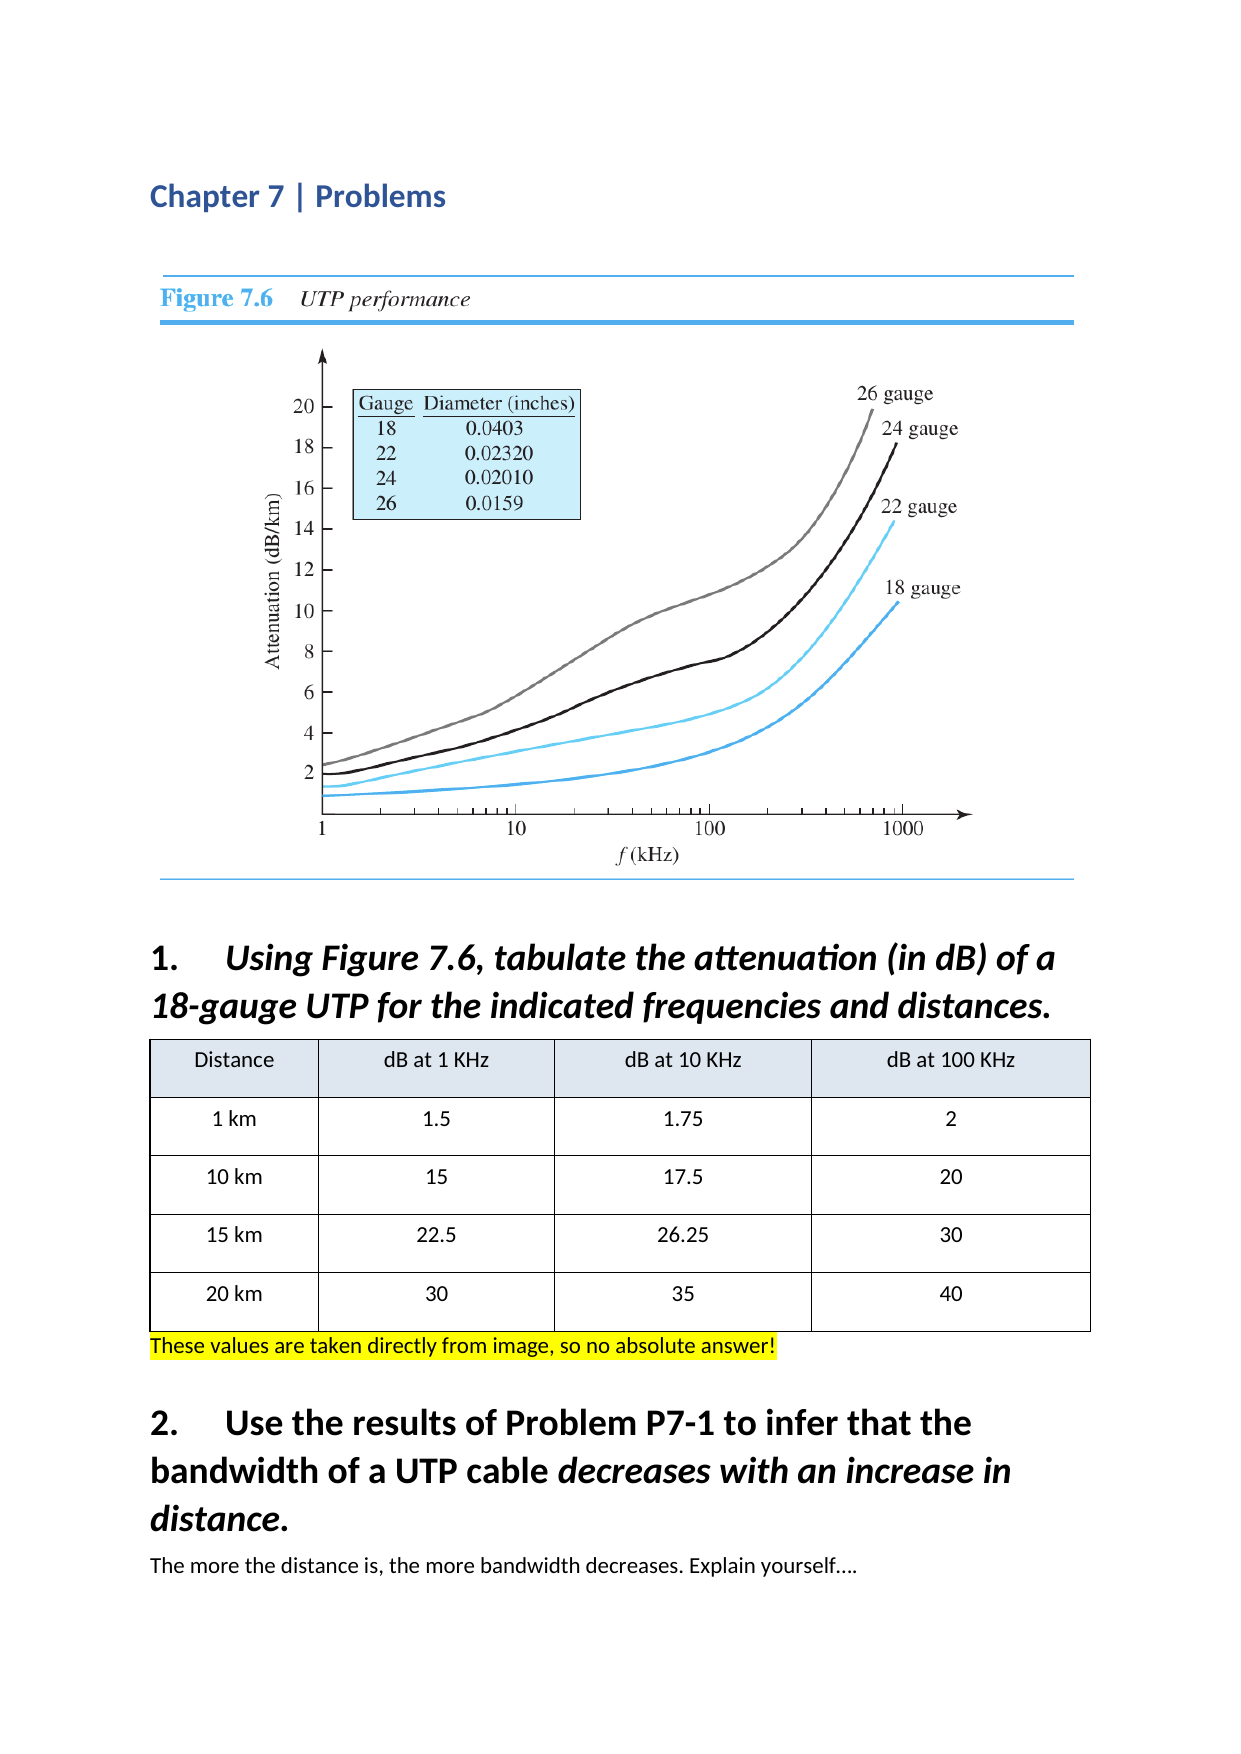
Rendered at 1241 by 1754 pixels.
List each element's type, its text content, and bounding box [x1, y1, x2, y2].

table_cell 35 [555, 1273, 811, 1331]
table_cell 30 [319, 1273, 554, 1331]
table_cell 30 [812, 1215, 1090, 1272]
table_cell 1 km [151, 1098, 318, 1155]
table_cell 1.5 [319, 1098, 554, 1155]
subtitle [150, 255, 1090, 266]
table_cell 26.25 [555, 1215, 811, 1272]
subtitle Chapter 7 | Problems [150, 175, 1090, 216]
table_header Distance [151, 1040, 318, 1097]
table_header dB at 100 KHz [812, 1040, 1090, 1097]
table_cell 1.75 [555, 1098, 811, 1155]
table_cell 15 km [151, 1215, 318, 1272]
table_cell 20 [812, 1156, 1090, 1214]
text These values are taken directly from image, so no absolute answer! [150, 1332, 1090, 1360]
table_cell 22.5 [319, 1215, 554, 1272]
table_cell 10 km [151, 1156, 318, 1214]
table_cell 15 [319, 1156, 554, 1214]
subtitle Using Figure 7.6, tabulate the attenuation (in dB) of a 18-gauge UTP for the indicated frequencies and distances. [150, 892, 1090, 1028]
subtitle Use the results of Problem P7-1 to infer that the bandwidth of a UTP cable decreases with an increase in distance. [150, 1398, 1090, 1541]
picture [150, 266, 1091, 892]
table_cell 2 [812, 1098, 1090, 1155]
text The more the distance is, the more bandwidth decreases. Explain yourself…. [150, 1551, 1090, 1579]
table_cell 40 [812, 1273, 1090, 1331]
table_cell 17.5 [555, 1156, 811, 1214]
table_cell 20 km [151, 1273, 318, 1331]
table_header dB at 1 KHz [319, 1040, 554, 1097]
table_header dB at 10 KHz [555, 1040, 811, 1097]
